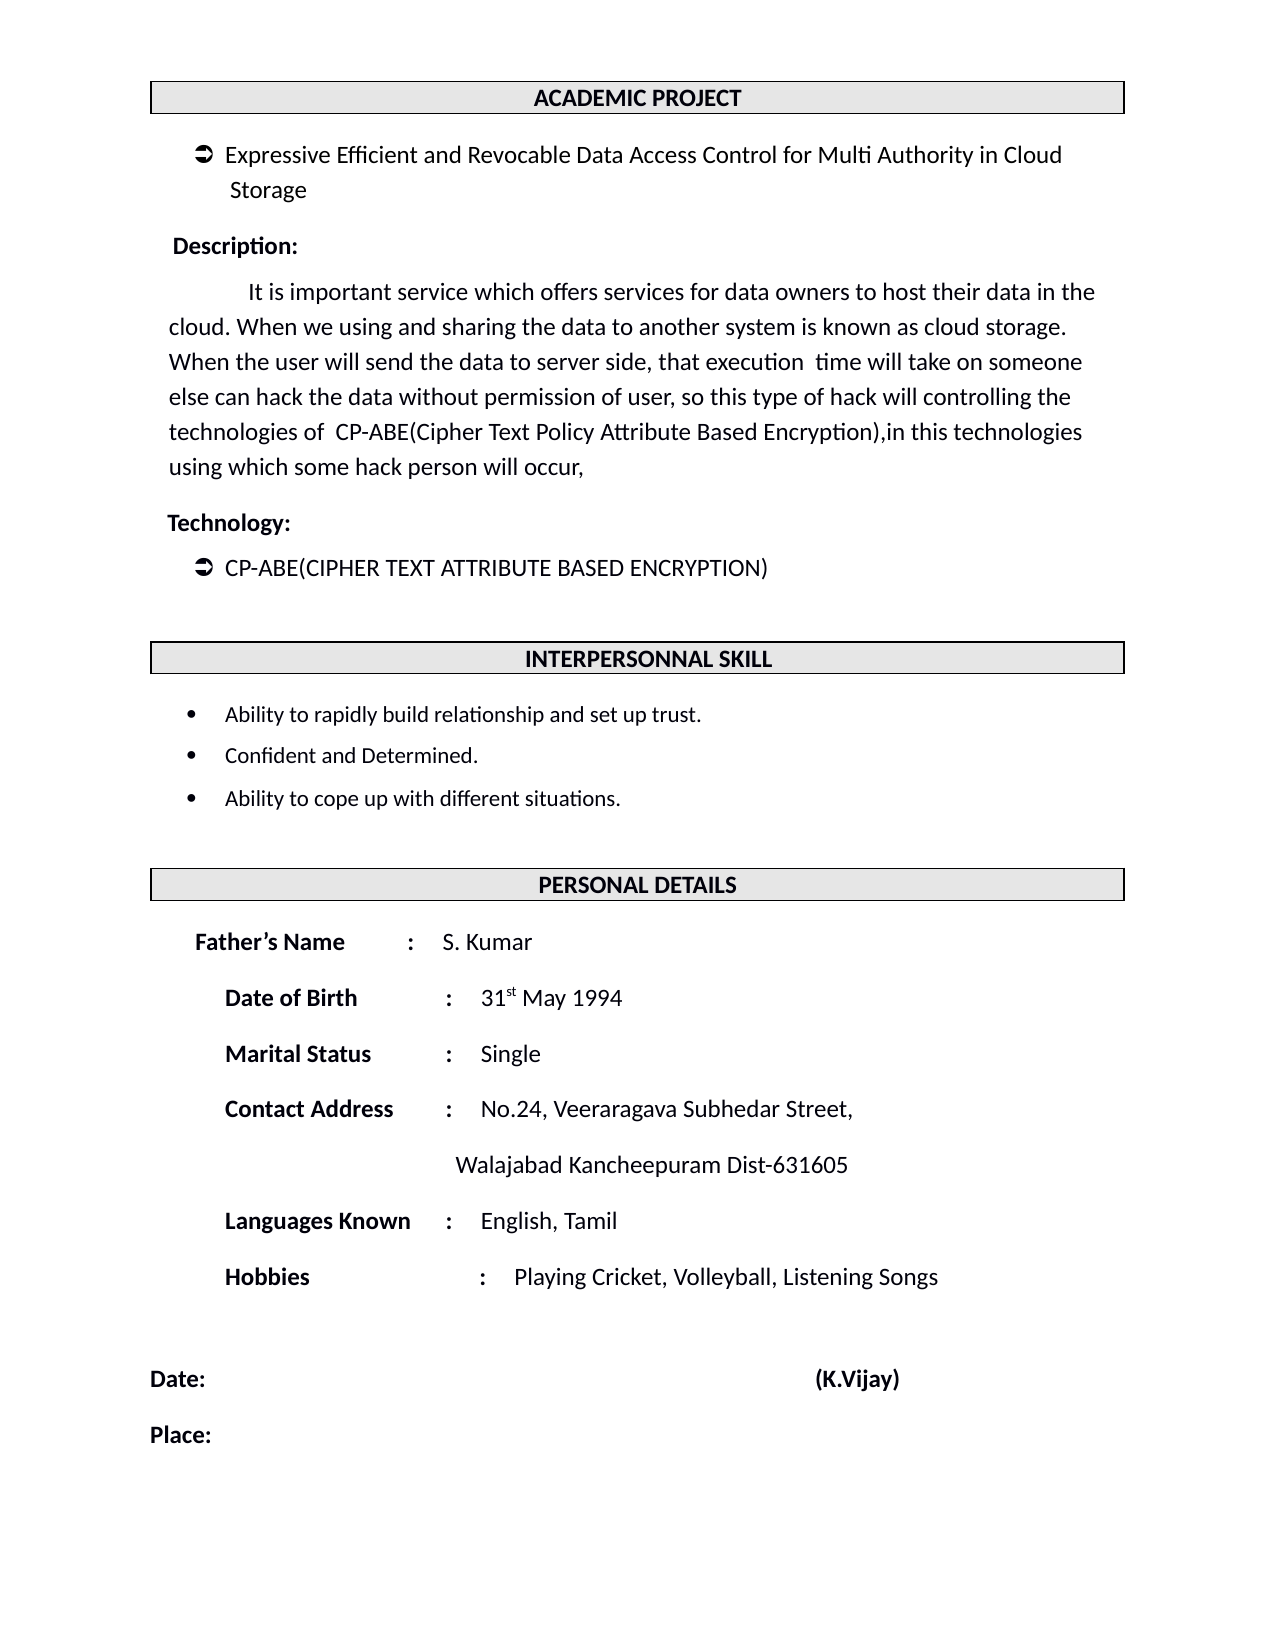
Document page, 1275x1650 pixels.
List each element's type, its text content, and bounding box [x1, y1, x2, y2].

text Hobbies : Playing Cricket, Volleyball, Listening Songs [150, 1261, 1125, 1292]
text INTERPERSONNAL SKILL [152, 643, 1123, 673]
text Contact Address : No.24, Veeraragava Subhedar Street, [150, 1093, 1125, 1124]
list Expressive Efficient and Revocable Data Access Control for Multi Authority in Cloud Storage [192, 139, 1125, 205]
text Languages Known : English, Tamil [150, 1205, 1125, 1236]
text Date: (K.Vijay) [150, 1363, 1125, 1393]
text Walajabad Kancheepuram Dist-631605 [150, 1149, 1125, 1180]
text Place: [150, 1419, 1125, 1449]
list CP-ABE(CIPHER TEXT ATTRIBUTE BASED ENCRYPTION) [192, 552, 1125, 583]
list Confident and Determined. [187, 742, 1125, 770]
text ACADEMIC PROJECT [152, 82, 1123, 113]
text Date of Birth : 31st May 1994 [150, 982, 1125, 1012]
text Marital Status : Single [150, 1038, 1125, 1068]
text It is important service which offers services for data owners to host their data in the cloud. When we using and sharing the data to another system is known as cloud storage. When the user will send the data to server side, that execution time will take on someone else can hack the data without permission of user, so this type of hack will controlling the technologies of CP-ABE(Cipher Text Policy Attribute Based Encryption),in this technologies using which some hack person will occur, [169, 276, 1125, 481]
list Description: [150, 230, 1125, 261]
list Technology: [150, 507, 1125, 537]
text Father’s Name : S. Kumar [150, 926, 1125, 957]
list Ability to rapidly build relationship and set up trust. [187, 700, 1125, 728]
text PERSONAL DETAILS [152, 869, 1123, 900]
list Ability to cope up with different situations. [187, 784, 1125, 812]
